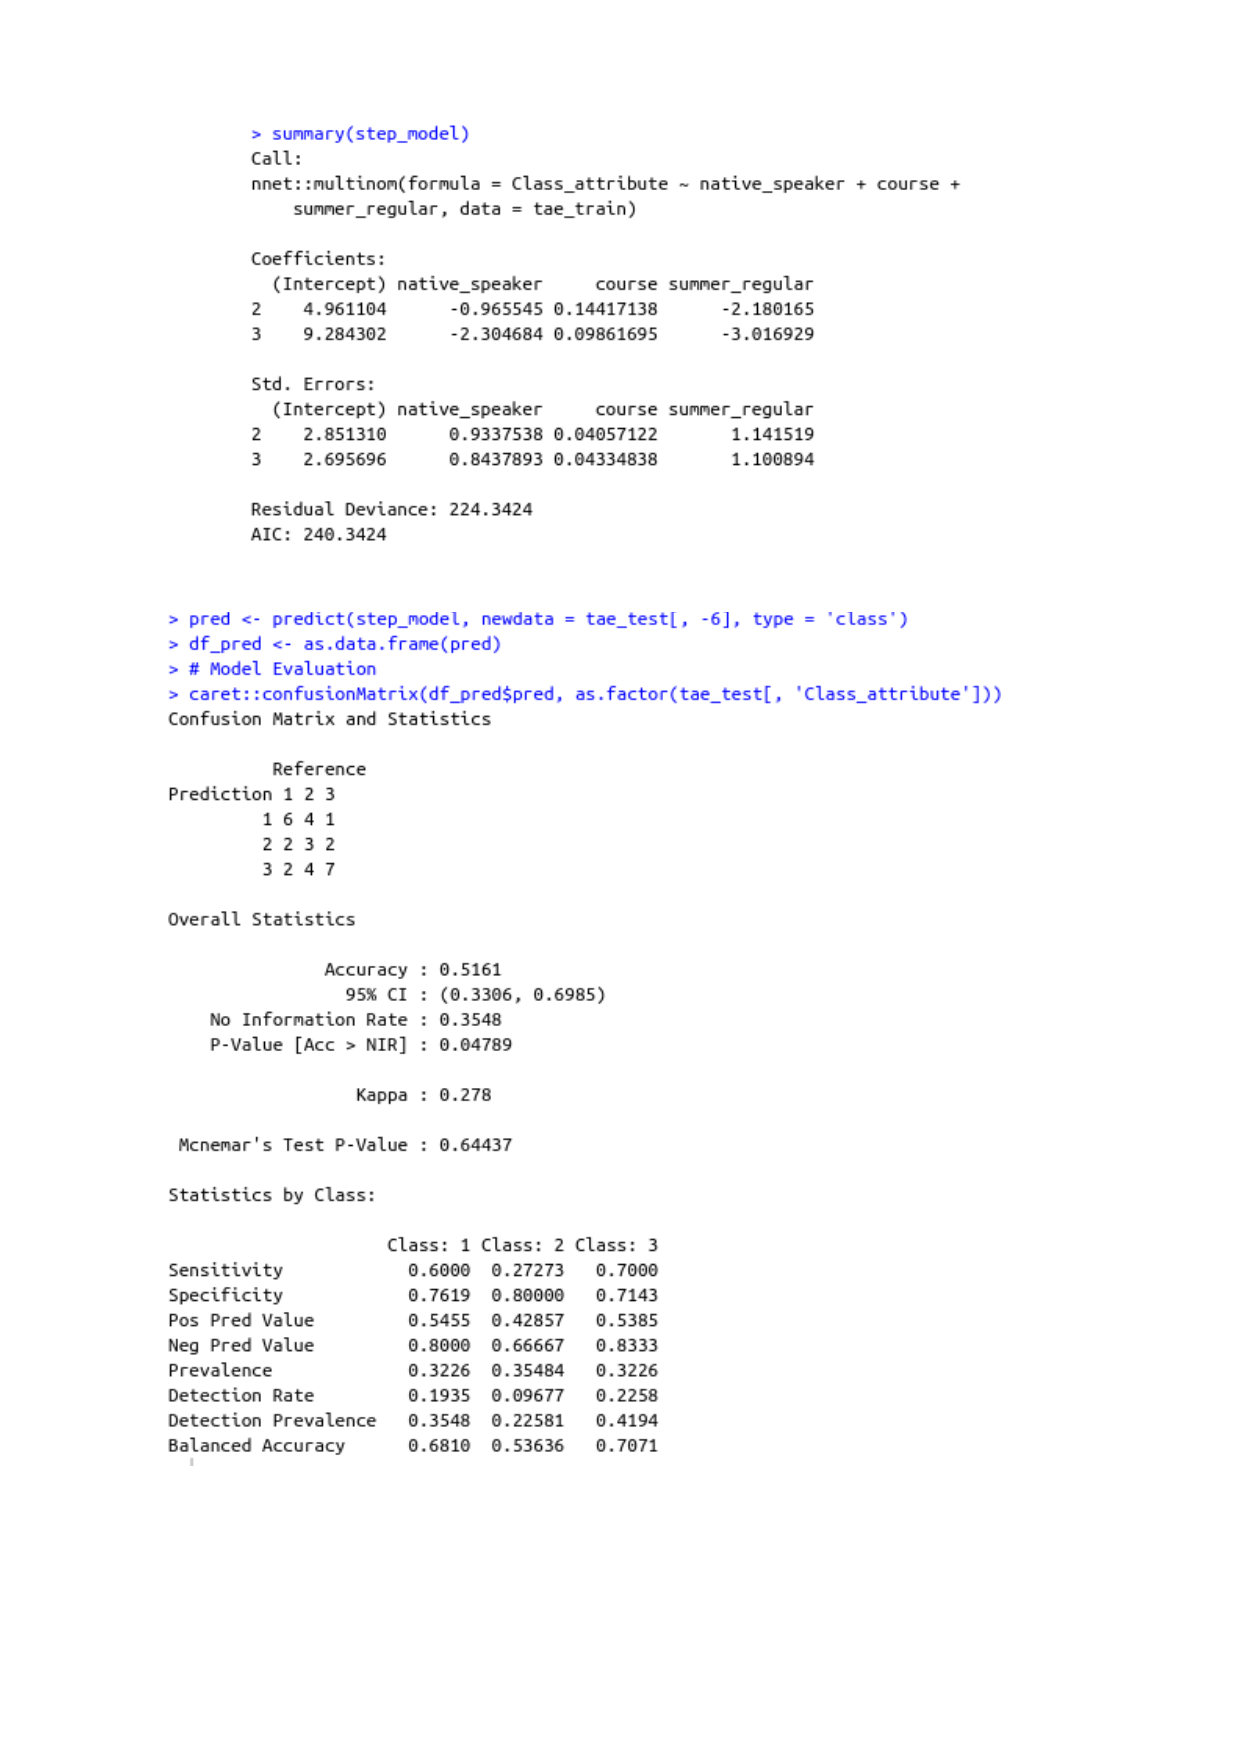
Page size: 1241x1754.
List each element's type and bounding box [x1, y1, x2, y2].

picture [167, 612, 1073, 1466]
picture [242, 118, 998, 547]
